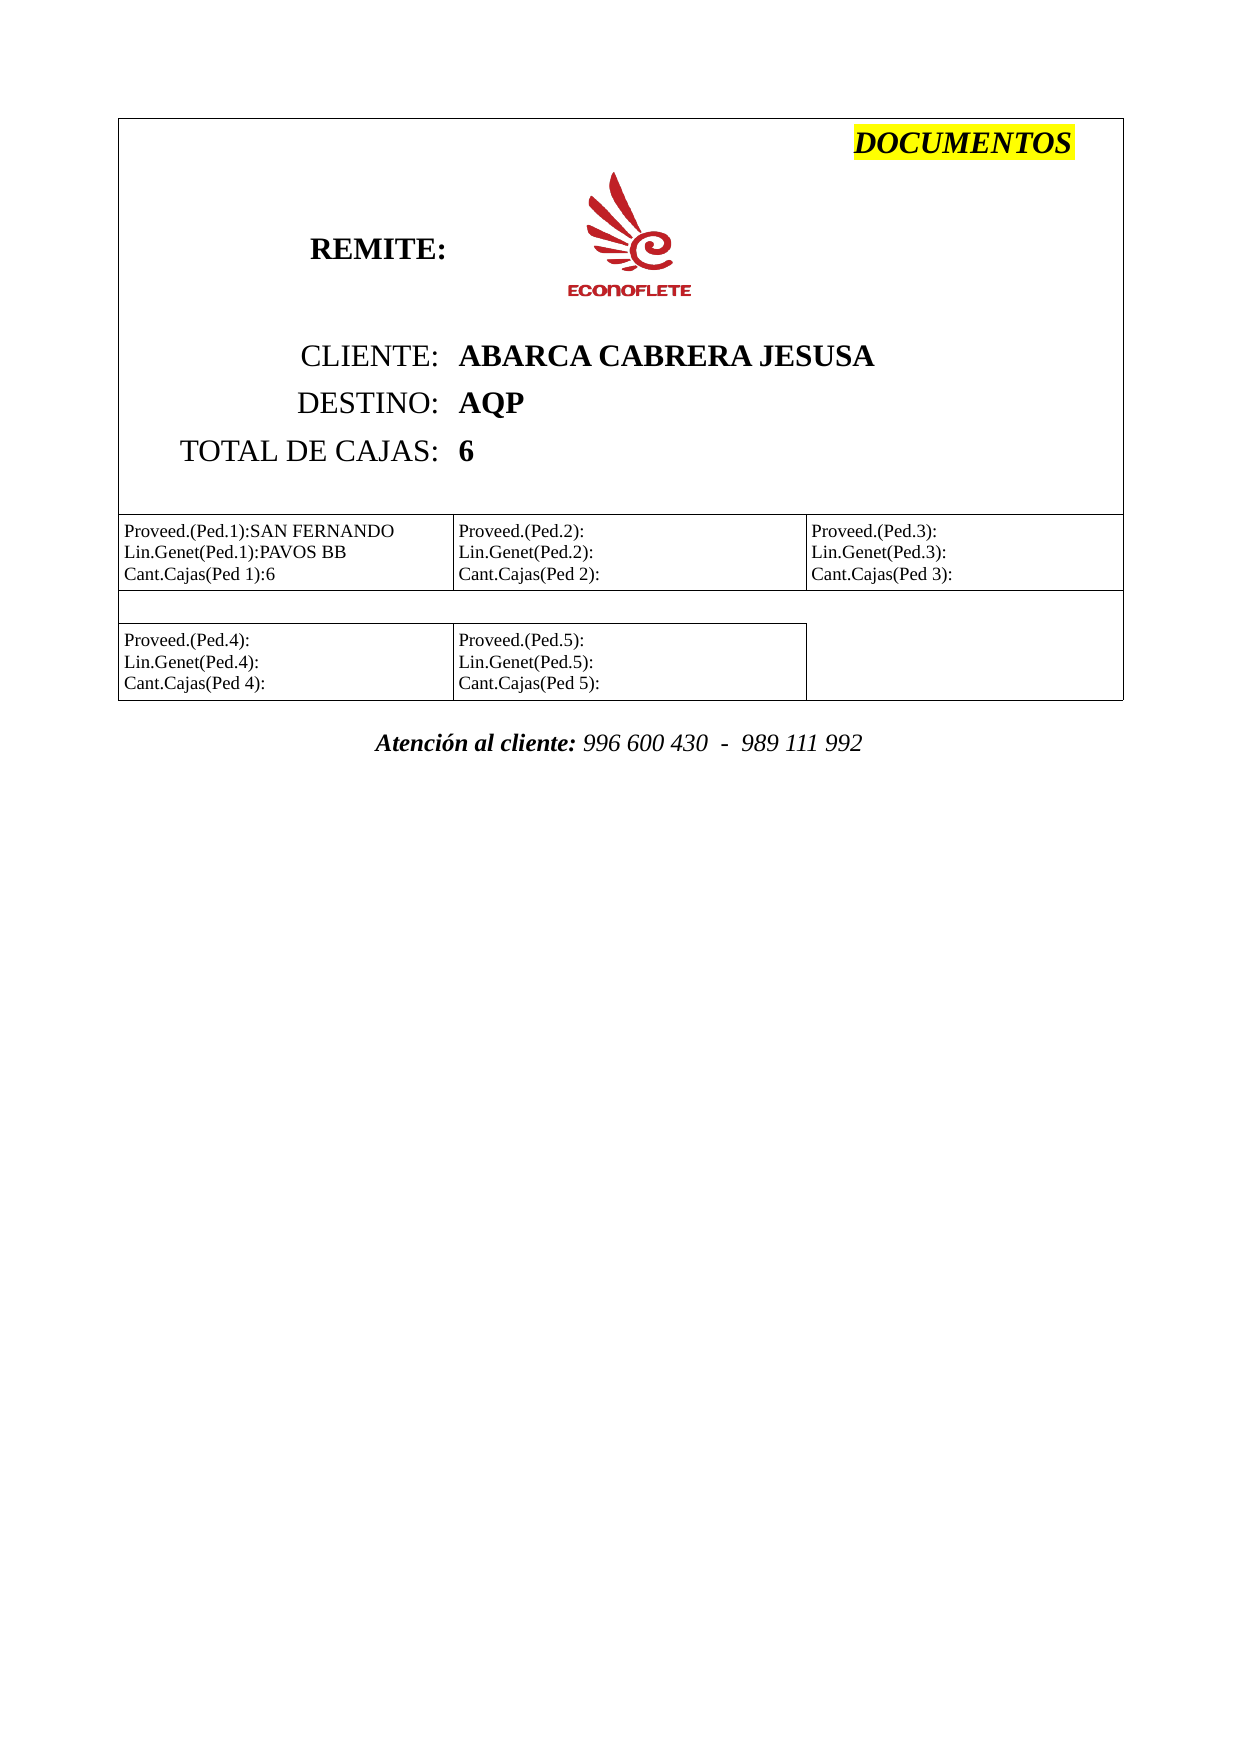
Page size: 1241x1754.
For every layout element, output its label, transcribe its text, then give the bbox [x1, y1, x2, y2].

table_cell [806, 474, 1123, 514]
table_cell [453, 166, 806, 332]
table_cell CLIENTE: [119, 332, 453, 379]
picture [552, 171, 707, 297]
table_cell Proveed.(Ped.1):SAN FERNANDO Lin.Genet(Ped.1):PAVOS BB Cant.Cajas(Ped 1):6 [119, 515, 453, 590]
table_cell [806, 591, 1123, 623]
table_cell DESTINO: [119, 379, 453, 426]
table_header [453, 119, 806, 166]
table_header DOCUMENTOS [806, 119, 1123, 166]
table_cell 6 [453, 426, 1123, 474]
text Atención al cliente: 996 600 430 - 989 111 992 [118, 728, 1122, 757]
table_cell Proveed.(Ped.5): Lin.Genet(Ped.5): Cant.Cajas(Ped 5): [454, 624, 806, 699]
table_cell TOTAL DE CAJAS: [119, 426, 453, 474]
table_cell AQP [453, 379, 806, 426]
table_cell [453, 474, 806, 514]
table_cell Proveed.(Ped.4): Lin.Genet(Ped.4): Cant.Cajas(Ped 4): [119, 624, 453, 699]
table_header [119, 119, 453, 166]
table_cell ABARCA CABRERA JESUSA [453, 332, 1123, 379]
table_cell [806, 379, 1123, 426]
table_cell Proveed.(Ped.2): Lin.Genet(Ped.2): Cant.Cajas(Ped 2): [454, 515, 806, 590]
table_cell [806, 166, 1123, 332]
table_cell REMITE: [119, 166, 453, 332]
table_cell [453, 591, 806, 623]
table_cell [119, 591, 453, 623]
table_cell [119, 474, 453, 514]
table_cell [807, 623, 1123, 699]
table_cell Proveed.(Ped.3): Lin.Genet(Ped.3): Cant.Cajas(Ped 3): [807, 515, 1123, 590]
